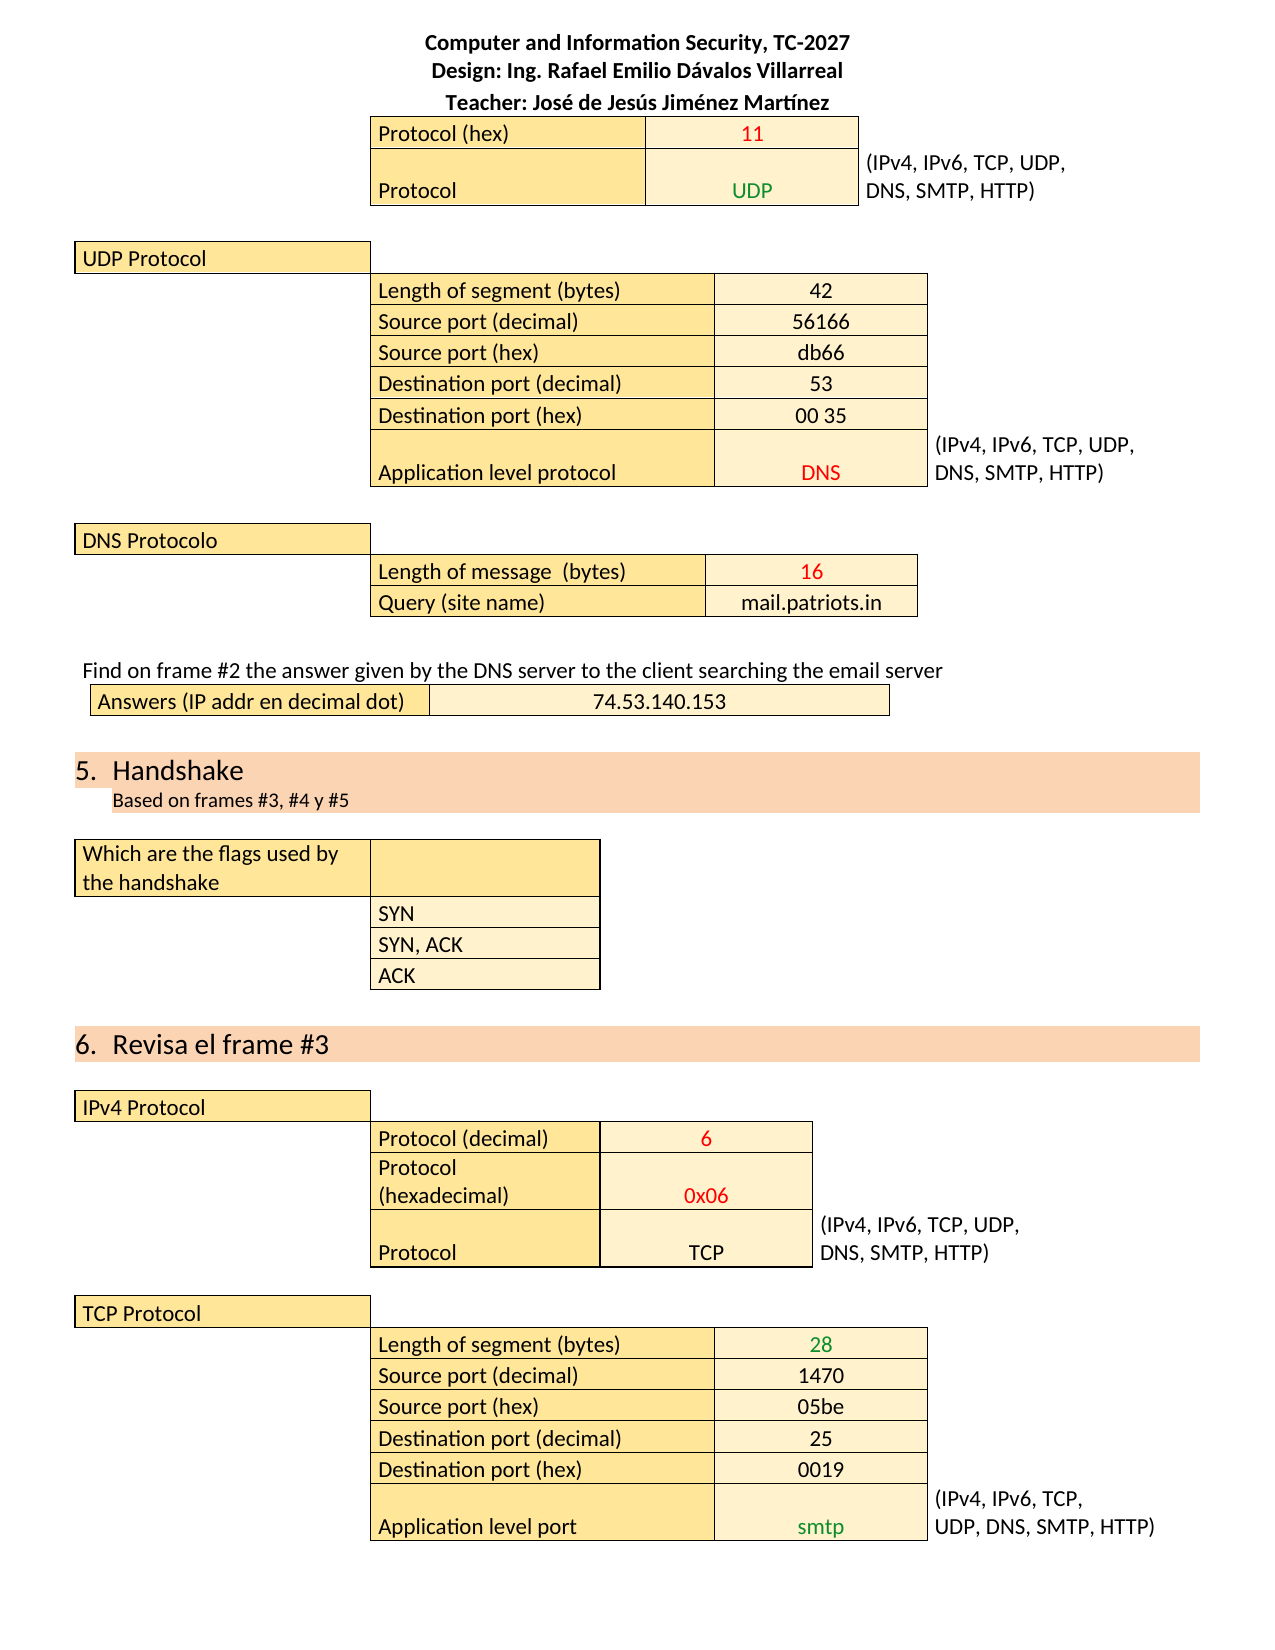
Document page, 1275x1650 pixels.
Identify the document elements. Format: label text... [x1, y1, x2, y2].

table_header [715, 1295, 927, 1327]
table_header Which are the flags used by the handshake [76, 840, 370, 896]
list Based on frames #3, #4 y #5 [112, 788, 1200, 813]
table_cell Source port (hex) [371, 1390, 714, 1420]
table_cell [75, 585, 370, 616]
table_cell [75, 684, 90, 715]
table_cell DNS [715, 430, 927, 486]
table_cell Query (site name) [371, 586, 705, 616]
table_cell 25 [715, 1421, 927, 1452]
table_cell [75, 148, 370, 204]
table_cell 05be [715, 1390, 927, 1420]
table_cell 74.53.140.153 [430, 685, 889, 715]
table_cell ACK [371, 959, 599, 989]
table_cell SYN [371, 897, 599, 927]
table_cell [928, 304, 1275, 335]
table_cell smtp [715, 1484, 927, 1540]
table_cell Length of segment (bytes) [371, 1328, 714, 1358]
table_cell UDP [646, 149, 858, 204]
table_cell Protocol [371, 1210, 599, 1266]
table_cell [75, 1328, 370, 1358]
table_cell [75, 1122, 370, 1152]
table_cell [928, 1327, 1275, 1358]
table_cell [813, 1121, 1256, 1152]
table_cell [859, 116, 1275, 147]
table_cell [813, 1152, 1256, 1209]
table_cell 53 [715, 367, 927, 397]
table_header [918, 523, 1275, 554]
table_header [371, 523, 705, 554]
list Handshake [75, 752, 1200, 788]
table_cell [75, 366, 370, 397]
table_cell 56166 [715, 305, 927, 335]
table_header [371, 241, 714, 272]
table_cell 6 [601, 1122, 812, 1152]
table_cell Application level protocol [371, 430, 714, 486]
table_cell [75, 1358, 370, 1389]
table_cell [918, 585, 1275, 616]
table_cell 28 [715, 1328, 927, 1358]
table_cell TCP [601, 1210, 812, 1266]
table_cell Destination port (decimal) [371, 1421, 714, 1452]
table_cell Destination port (hex) [371, 1453, 714, 1483]
table_header [371, 1295, 714, 1327]
table_cell [75, 116, 370, 147]
table_cell [75, 555, 370, 585]
table_cell [75, 1483, 370, 1540]
table_cell [928, 1420, 1275, 1452]
table_cell [928, 1358, 1275, 1389]
table_cell Application level port [371, 1484, 714, 1540]
table_header [927, 241, 1275, 272]
table_header IPv4 Protocol [76, 1091, 370, 1121]
table_header [813, 1090, 1256, 1121]
table_cell [75, 927, 370, 958]
table_cell [928, 1389, 1275, 1420]
table_cell (IPv4, IPv6, TCP, UDP, DNS, SMTP, HTTP) [859, 148, 1275, 204]
table_cell [75, 958, 370, 989]
table_cell [75, 1209, 370, 1266]
table_cell Answers (IP addr en decimal dot) [91, 685, 429, 715]
table_cell (IPv4, IPv6, TCP, UDP, DNS, SMTP, HTTP) [928, 1483, 1275, 1540]
table_header [927, 1295, 1275, 1327]
table_header [371, 1090, 600, 1121]
table_header TCP Protocol [76, 1296, 370, 1327]
table_cell (IPv4, IPv6, TCP, UDP, DNS, SMTP, HTTP) [813, 1209, 1256, 1266]
table_header UDP Protocol [76, 242, 370, 272]
table_header [705, 523, 918, 554]
table_cell [890, 684, 1271, 715]
table_cell Source port (decimal) [371, 305, 714, 335]
table_header [715, 241, 927, 272]
table_cell [75, 1389, 370, 1420]
table_cell 16 [706, 555, 917, 585]
table_cell [928, 273, 1275, 304]
table_cell [75, 1452, 370, 1483]
table_cell Source port (hex) [371, 336, 714, 366]
table_header [600, 1090, 812, 1121]
table_cell mail.patriots.in [706, 586, 917, 616]
table_cell Source port (decimal) [371, 1359, 714, 1389]
list Revisa el frame #3 [75, 1026, 1200, 1062]
table_cell 11 [646, 117, 858, 147]
table_cell [928, 1452, 1275, 1483]
table_cell [75, 1152, 370, 1209]
table_cell 0019 [715, 1453, 927, 1483]
table_cell [928, 398, 1275, 429]
table_cell [75, 429, 370, 486]
table_cell [75, 304, 370, 335]
table_cell SYN, ACK [371, 928, 599, 958]
table_cell Length of segment (bytes) [371, 274, 714, 304]
table_cell Protocol [371, 149, 645, 204]
table_header [371, 840, 599, 896]
table_cell Destination port (decimal) [371, 367, 714, 397]
table_cell (IPv4, IPv6, TCP, UDP, DNS, SMTP, HTTP) [928, 429, 1275, 486]
table_cell [75, 1420, 370, 1452]
table_cell 0x06 [601, 1153, 812, 1209]
table_cell [75, 398, 370, 429]
table_cell [918, 554, 1275, 585]
table_cell Protocol (hexadecimal) [371, 1153, 599, 1209]
table_cell Destination port (hex) [371, 399, 714, 429]
table_cell 1470 [715, 1359, 927, 1389]
table_cell 42 [715, 274, 927, 304]
table_cell [928, 335, 1275, 366]
table_header DNS Protocolo [76, 524, 370, 554]
table_cell Protocol (hex) [371, 117, 645, 147]
table_cell [75, 335, 370, 366]
table_cell [928, 366, 1275, 397]
table_cell 00 35 [715, 399, 927, 429]
table_header Find on frame #2 the answer given by the DNS server to the client searching the email server [75, 653, 1271, 684]
table_cell [75, 274, 370, 304]
table_cell Protocol (decimal) [371, 1122, 599, 1152]
table_cell [75, 897, 370, 927]
table_cell Length of message (bytes) [371, 555, 705, 585]
table_cell db66 [715, 336, 927, 366]
